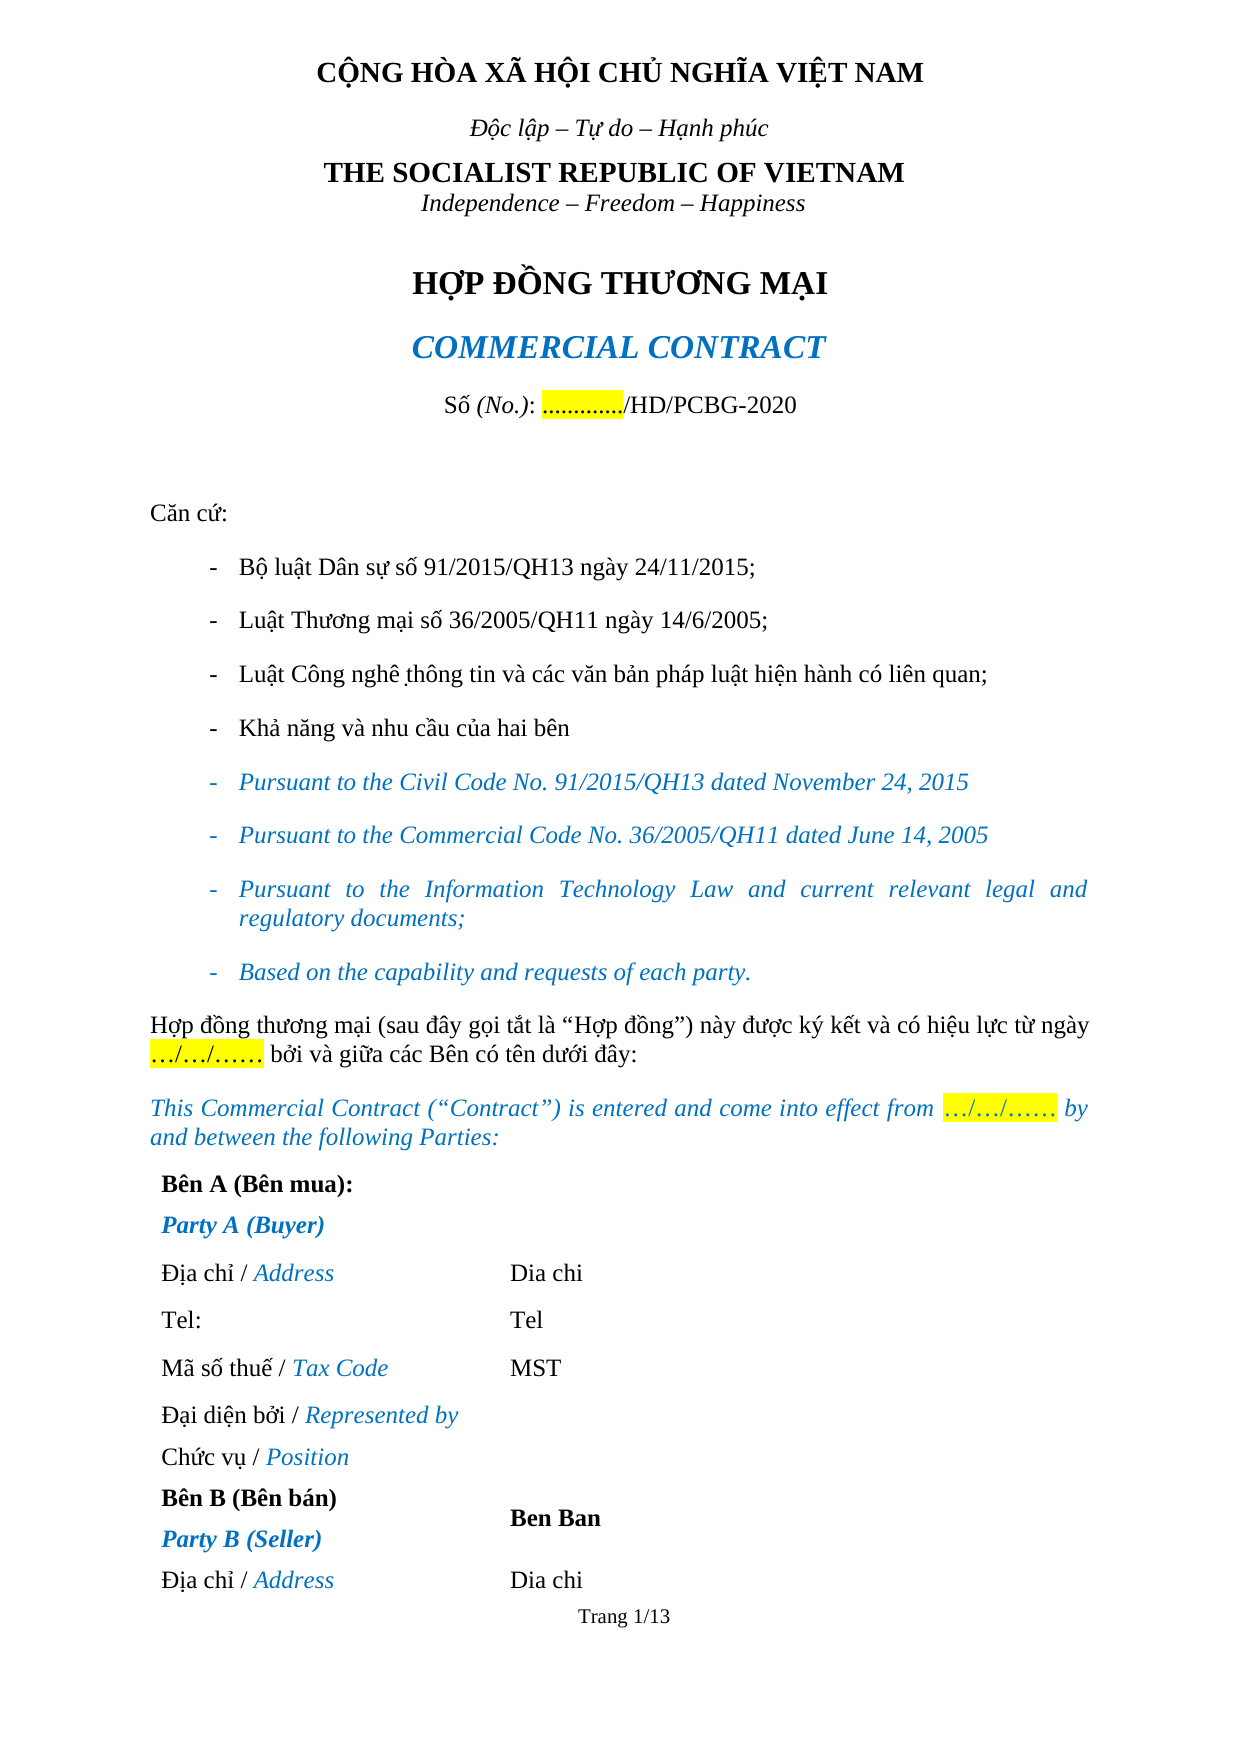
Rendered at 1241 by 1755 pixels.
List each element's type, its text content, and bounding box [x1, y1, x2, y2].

table_cell Bên B (Bên bán) Party B (Seller) [150, 1477, 499, 1559]
table_cell Tel [499, 1299, 1127, 1340]
list Luật Công nghê ̣thông tin và các văn bản pháp luật hiện hành có liên quan; [209, 659, 1090, 688]
list Pursuant to the Commercial Code No. 36/2005/QH11 dated June 14, 2005 [209, 820, 1090, 849]
table_header [499, 1163, 1127, 1245]
table_cell Chức vụ / Position [150, 1435, 499, 1477]
table_cell Ben Ban [499, 1477, 1127, 1559]
table_cell Dia chi [499, 1559, 1127, 1600]
text This Commercial Contract (“Contract”) is entered and come into effect from …/…/…… by and between the following Parties: [150, 1093, 1090, 1150]
table_cell Dia chi [499, 1245, 1127, 1299]
list Pursuant to the Information Technology Law and current relevant legal and regulatory documents; [209, 874, 1090, 932]
table_cell [499, 1435, 1127, 1477]
table_cell Mã số thuế / Tax Code [150, 1340, 499, 1394]
table_cell [499, 1394, 1127, 1435]
text HỢP ĐỒNG THƯƠNG MẠI [150, 264, 1090, 302]
table_cell MST [499, 1340, 1127, 1394]
table_cell Địa chỉ / Address [150, 1245, 499, 1299]
table_cell Đại diện bởi / Represented by [150, 1394, 499, 1435]
text COMMERCIAL CONTRACT [150, 327, 1090, 365]
text Căn cứ: [150, 498, 1090, 527]
table_cell Địa chỉ / Address [150, 1559, 499, 1600]
list Pursuant to the Civil Code No. 91/2015/QH13 dated November 24, 2015 [209, 767, 1090, 795]
list Luật Thương mại số 36/2005/QH11 ngày 14/6/2005; [209, 605, 1090, 634]
text Số (No.): ............./HD/PCBG-2020 [150, 390, 1090, 419]
list Based on the capability and requests of each party. [209, 957, 1090, 985]
list Khả năng và nhu cầu của hai bên [209, 713, 1090, 742]
table_header Bên A (Bên mua): Party A (Buyer) [150, 1163, 499, 1245]
text Hợp đồng thương mại (sau đây gọi tắt là “Hợp đồng”) này được ký kết và có hiệu lực từ ngày …/…/…… bởi và giữa các Bên có tên dưới đây: [150, 1010, 1090, 1068]
table_cell Tel: [150, 1299, 499, 1340]
list Bộ luật Dân sự số 91/2015/QH13 ngày 24/11/2015; [209, 552, 1090, 580]
